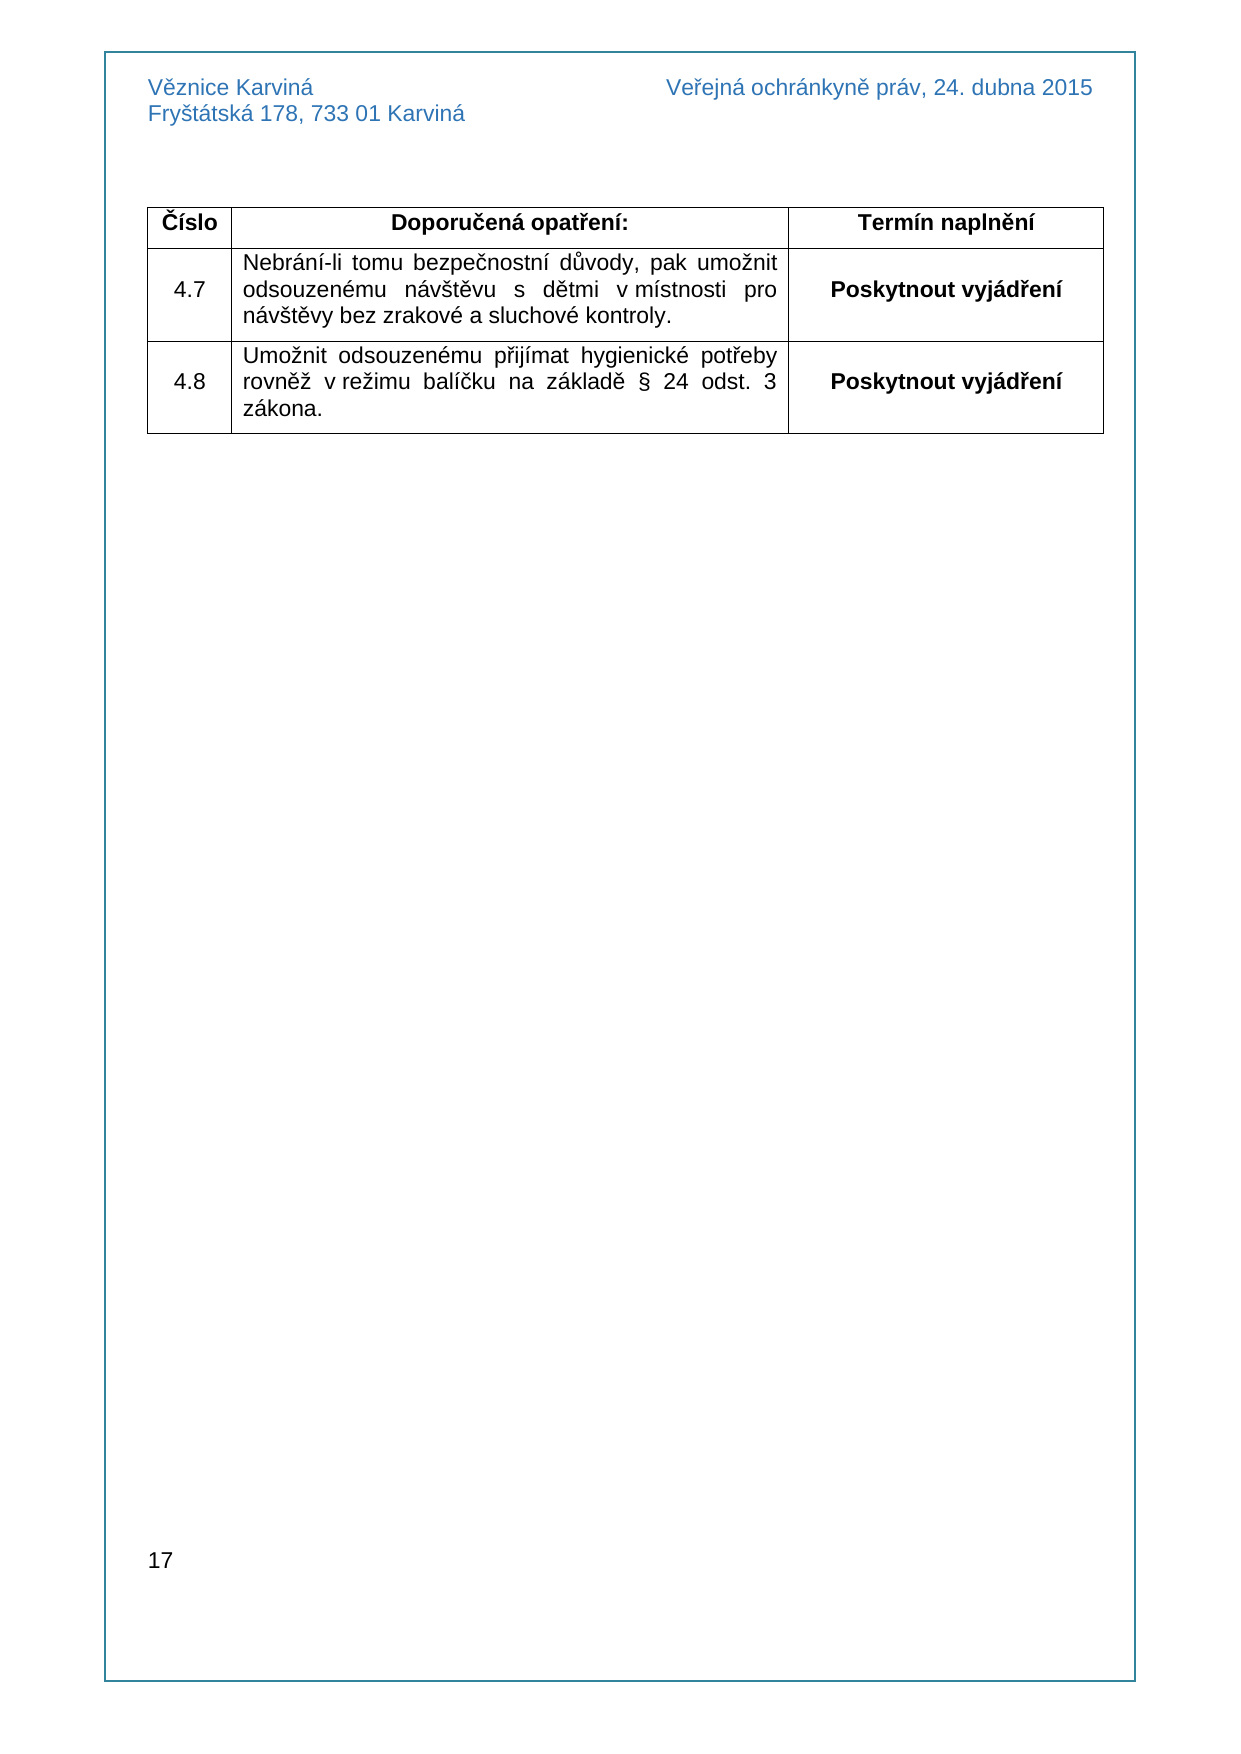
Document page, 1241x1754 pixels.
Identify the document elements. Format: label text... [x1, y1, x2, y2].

table_cell Umožnit odsouzenému přijímat hygienické potřeby rovněž v režimu balíčku na základě § 24 odst. 3 zákona. [232, 342, 788, 433]
table_cell 4.8 [148, 342, 231, 433]
table_cell Poskytnout vyjádření [789, 249, 1103, 341]
table_cell Termín naplnění [789, 208, 1103, 248]
table_cell Doporučená opatření: [232, 208, 788, 248]
table_cell Nebrání-li tomu bezpečnostní důvody, pak umožnit odsouzenému návštěvu s dětmi v místnosti pro návštěvy bez zrakové a sluchové kontroly. [232, 249, 788, 341]
table_cell 4.7 [148, 249, 231, 341]
table_cell Číslo [148, 208, 231, 248]
table_cell Poskytnout vyjádření [789, 342, 1103, 433]
